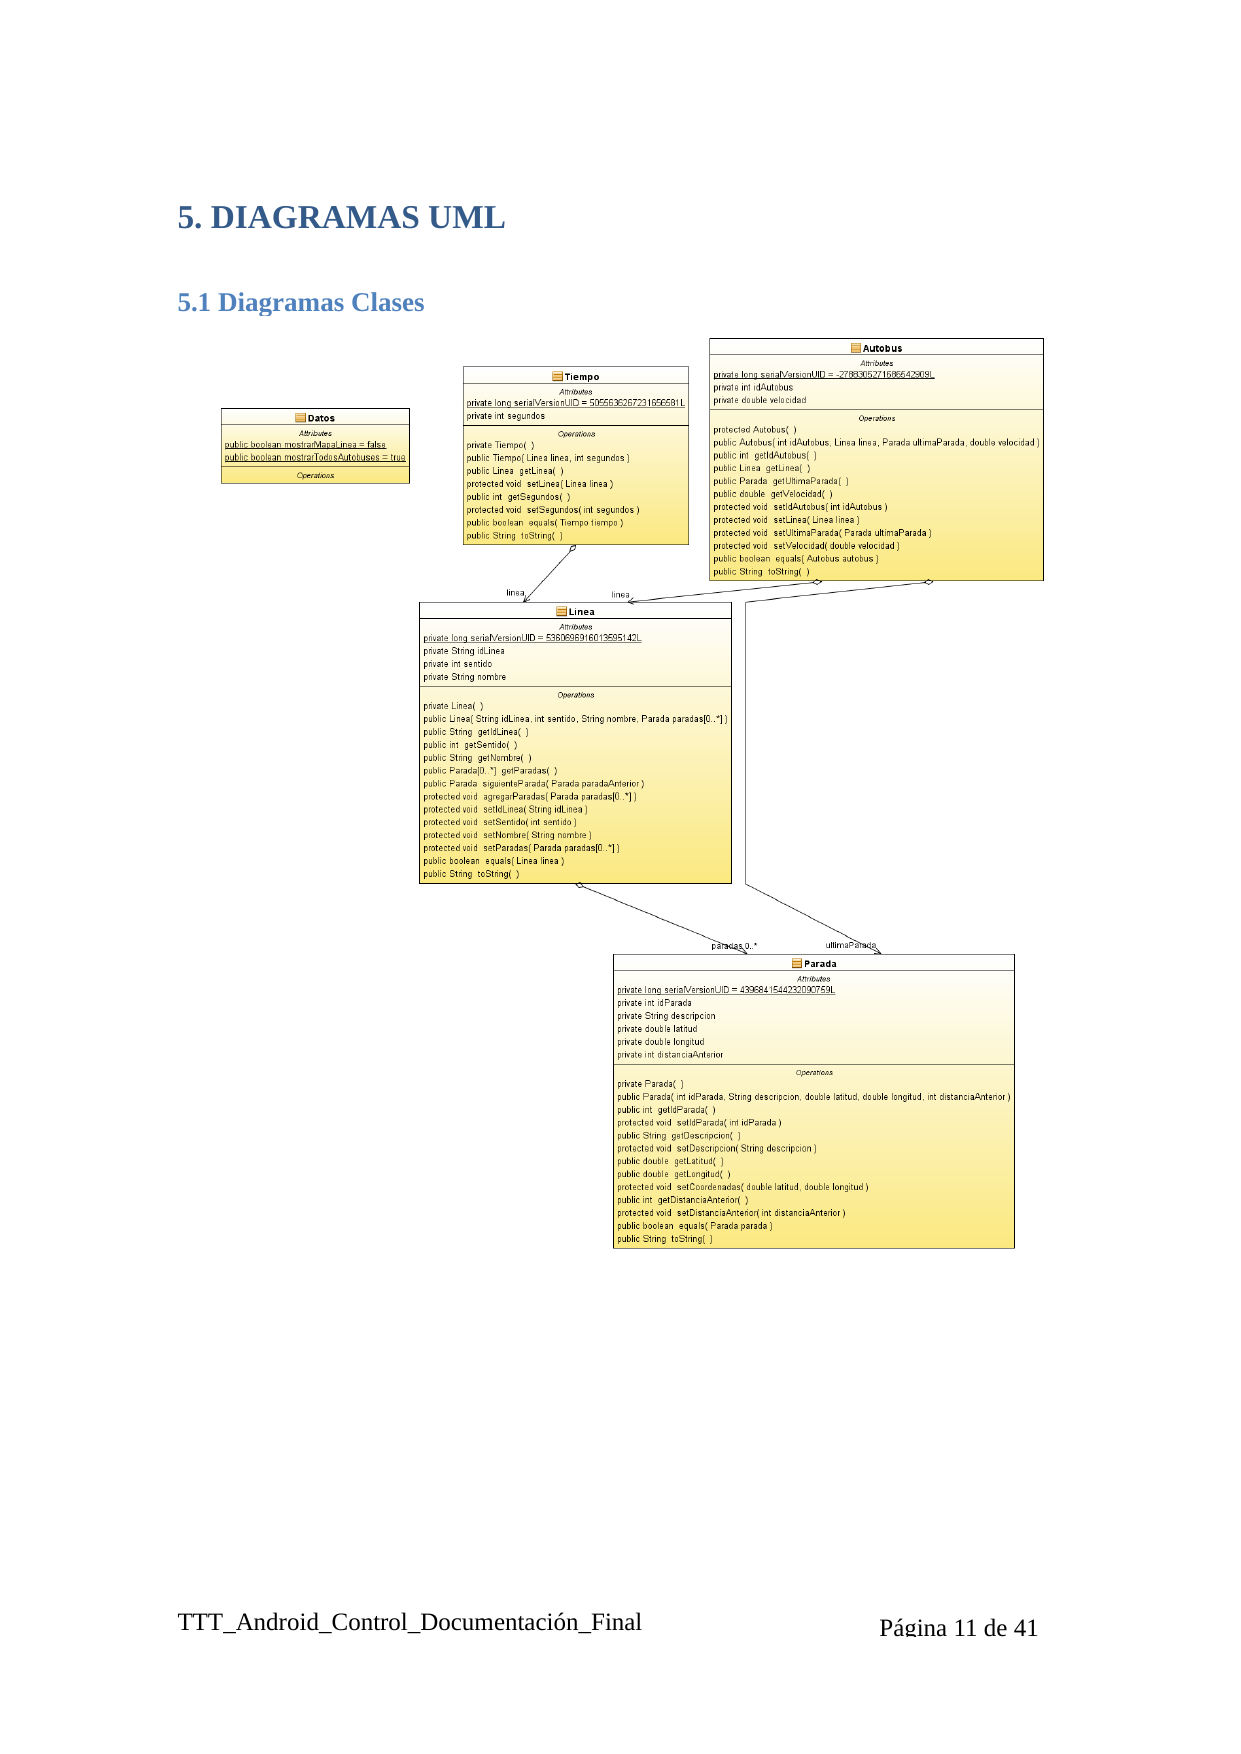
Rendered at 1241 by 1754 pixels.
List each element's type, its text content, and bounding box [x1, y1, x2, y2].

subtitle 5. DIAGRAMAS UML [177, 198, 1063, 236]
subtitle 5.1 Diagramas Clases [177, 286, 1063, 316]
picture [177, 316, 1063, 1272]
